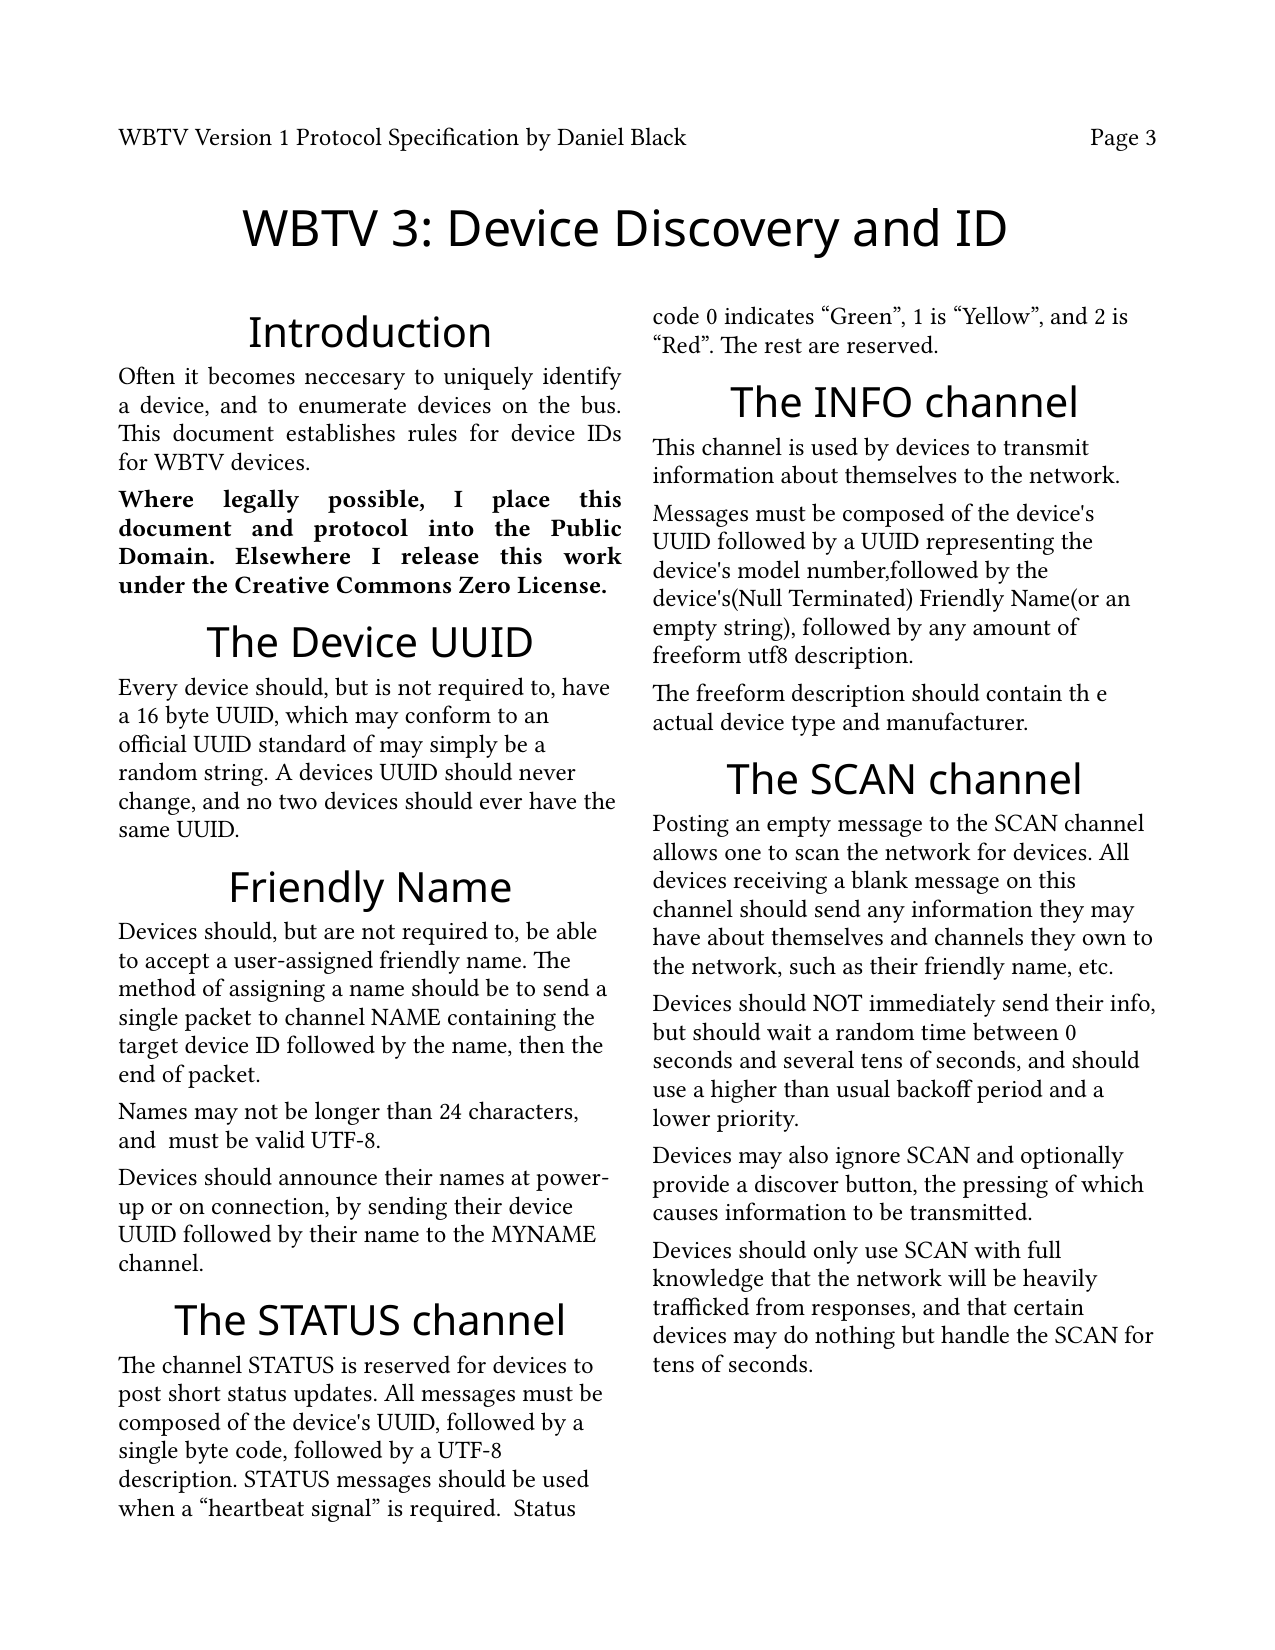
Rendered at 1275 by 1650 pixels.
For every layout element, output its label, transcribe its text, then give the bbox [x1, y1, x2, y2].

subtitle The STATUS channel [118, 1291, 622, 1348]
text Often it becomes neccesary to uniquely identify a device, and to enumerate devices on the bus. This document establishes rules for device IDs for WBTV devices. [118, 362, 622, 476]
text The channel STATUS is reserved for devices to post short status updates. All messages must be composed of the device's UUID, followed by a single byte code, followed by a UTF-8 description. STATUS messages should be used when a “heartbeat signal” is required. Status code 0 indicates “Green”, 1 is “Yellow”, and 2 is “Red”. The rest are reserved. [118, 1351, 622, 1522]
text Names may not be longer than 24 characters, and must be valid UTF-8. [118, 1097, 622, 1154]
subtitle The INFO channel [652, 373, 1157, 430]
text This channel is used by devices to transmit information about themselves to the network. [652, 433, 1157, 490]
text Every device should, but is not required to, have a 16 byte UUID, which may conform to an official UUID standard of may simply be a random string. A devices UUID should never change, and no two devices should ever have the same UUID. [118, 673, 622, 844]
text Messages must be composed of the device's UUID followed by a UUID representing the device's model number,followed by the device's(Null Terminated) Friendly Name(or an empty string), followed by any amount of freeform utf8 description. [652, 499, 1157, 670]
text Devices should, but are not required to, be able to accept a user-assigned friendly name. The method of assigning a name should be to send a single packet to channel NAME containing the target device ID followed by the name, then the end of packet. [118, 917, 622, 1088]
text Devices should only use SCAN with full knowledge that the network will be heavily trafficked from responses, and that certain devices may do nothing but handle the SCAN for tens of seconds. [652, 1236, 1157, 1378]
text The freeform description should contain th e actual device type and manufacturer. [652, 679, 1157, 736]
text Devices may also ignore SCAN and optionally provide a discover button, the pressing of which causes information to be transmitted. [652, 1141, 1157, 1227]
text Devices should announce their names at power-up or on connection, by sending their device UUID followed by their name to the MYNAME channel. [118, 1163, 622, 1278]
subtitle Friendly Name [118, 857, 622, 914]
text Devices should NOT immediately send their info, but should wait a random time between 0 seconds and several tens of seconds, and should use a higher than usual backoff period and a lower priority. [652, 989, 1157, 1132]
text Where legally possible, I place this document and protocol into the Public Domain. Elsewhere I release this work under the Creative Commons Zero License. [118, 485, 622, 599]
subtitle WBTV 3: Device Discovery and ID [119, 193, 1144, 261]
subtitle The Device UUID [118, 613, 622, 670]
subtitle The SCAN channel [652, 749, 1157, 806]
text The channel STATUS is reserved for devices to post short status updates. All messages must be composed of the device's UUID, followed by a single byte code, followed by a UTF-8 description. STATUS messages should be used when a “heartbeat signal” is required. Status code 0 indicates “Green”, 1 is “Yellow”, and 2 is “Red”. The rest are reserved. [652, 178, 1157, 359]
subtitle Introduction [118, 178, 1144, 359]
text Posting an empty message to the SCAN channel allows one to scan the network for devices. All devices receiving a blank message on this channel should send any information they may have about themselves and channels they own to the network, such as their friendly name, etc. [652, 809, 1157, 981]
